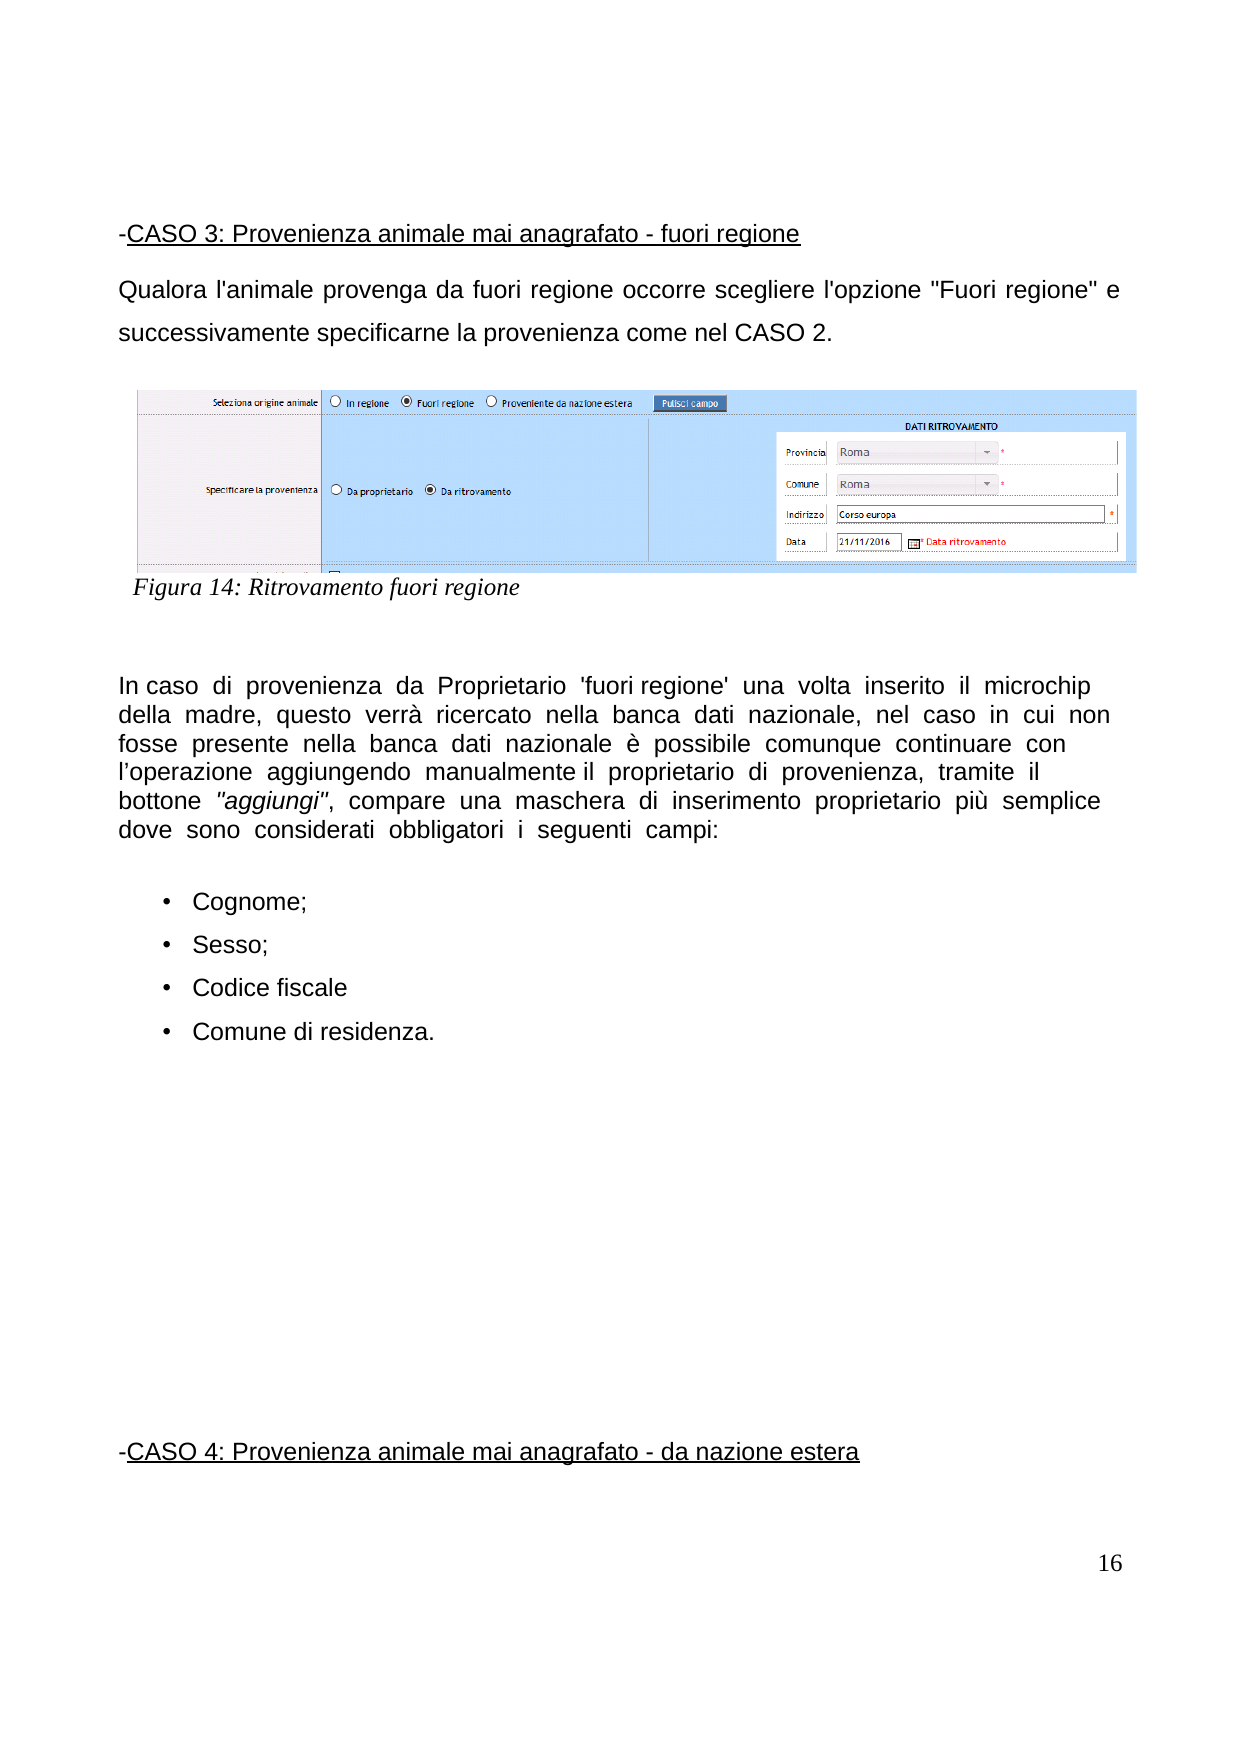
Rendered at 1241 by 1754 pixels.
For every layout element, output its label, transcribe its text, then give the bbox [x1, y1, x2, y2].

text -CASO 4: Provenienza animale mai anagrafato - da nazione estera [118, 1437, 1122, 1465]
text In caso di provenienza da Proprietario 'fuori regione' una volta inserito il microchip della madre, questo verrà ricercato nella banca dati nazionale, nel caso in cui non fosse presente nella banca dati nazionale è possibile comunque continuare con l’operazione aggiungendo manualmente il proprietario di provenienza, tramite il bottone "aggiungi", compare una maschera di inserimento proprietario più semplice dove sono considerati obbligatori i seguenti campi: [118, 671, 1122, 844]
picture [132, 390, 1137, 573]
text Figura 14: Ritrovamento fuori regione [133, 573, 1137, 601]
list Sesso; [162, 930, 1122, 959]
text Qualora l'animale provenga da fuori regione occorre scegliere l'opzione "Fuori regione" e successivamente specificarne la provenienza come nel CASO 2. [118, 275, 1122, 347]
list Cognome; [162, 887, 1122, 916]
text -CASO 3: Provenienza animale mai anagrafato - fuori regione [118, 176, 1122, 248]
list Codice fiscale [162, 973, 1122, 1002]
list Comune di residenza. [162, 1016, 1122, 1045]
